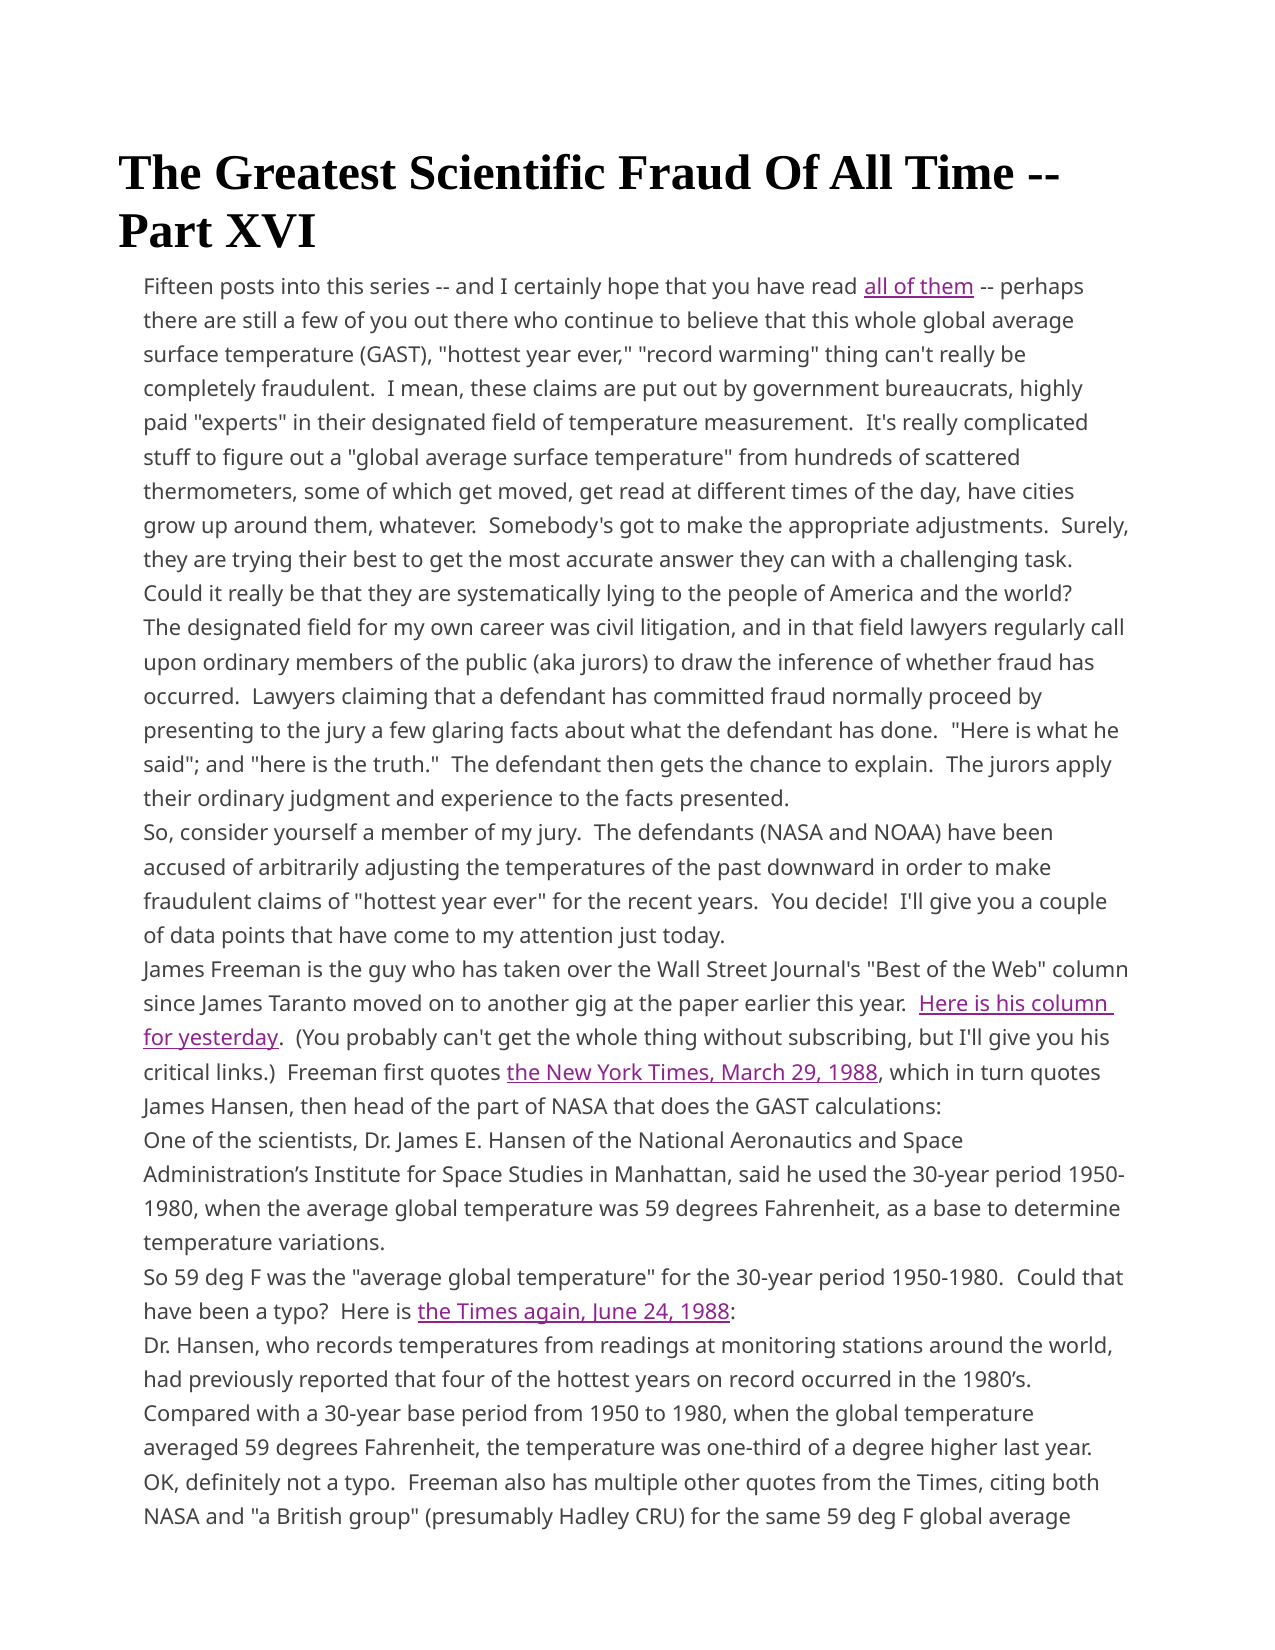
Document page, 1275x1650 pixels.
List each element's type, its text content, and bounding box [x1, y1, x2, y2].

text The designated field for my own career was civil litigation, and in that field lawyers regularly call upon ordinary members of the public (aka jurors) to draw the inference of whether fraud has occurred. Lawyers claiming that a defendant has committed fraud normally proceed by presenting to the jury a few glaring facts about what the defendant has done. "Here is what he said"; and "here is the truth." The defendant then gets the chance to explain. The jurors apply their ordinary judgment and experience to the facts presented. [143, 612, 1132, 813]
text Dr. Hansen, who records temperatures from readings at monitoring stations around the world, had previously reported that four of the hottest years on record occurred in the 1980’s. Compared with a 30-year base period from 1950 to 1980, when the global temperature averaged 59 degrees Fahrenheit, the temperature was one-third of a degree higher last year. [143, 1330, 1132, 1462]
text James Freeman is the guy who has taken over the Wall Street Journal's "Best of the Web" column since James Taranto moved on to another gig at the paper earlier this year. Here is his column for yesterday. (You probably can't get the whole thing without subscribing, but I'll give you his critical links.) Freeman first quotes the New York Times, March 29, 1988, which in turn quotes James Hansen, then head of the part of NASA that does the GAST calculations: [143, 954, 1132, 1120]
text One of the scientists, Dr. James E. Hansen of the National Aeronautics and Space Administration’s Institute for Space Studies in Manhattan, said he used the 30-year period 1950-1980, when the average global temperature was 59 degrees Fahrenheit, as a base to determine temperature variations. [143, 1125, 1132, 1257]
text So, consider yourself a member of my jury. The defendants (NASA and NOAA) have been accused of arbitrarily adjusting the temperatures of the past downward in order to make fraudulent claims of "hottest year ever" for the recent years. You decide! I'll give you a couple of data points that have come to my attention just today. [143, 817, 1132, 949]
text So 59 deg F was the "average global temperature" for the 30-year period 1950-1980. Could that have been a typo? Here is the Times again, June 24, 1988: [143, 1261, 1132, 1325]
subtitle The Greatest Scientific Fraud Of All Time -- Part XVI [118, 143, 1157, 258]
text OK, definitely not a typo. Freeman also has multiple other quotes from the Times, citing both NASA and "a British group" (presumably Hadley CRU) for the same 59 deg F global average [143, 1466, 1132, 1530]
text Fifteen posts into this series -- and I certainly hope that you have read all of them -- perhaps there are still a few of you out there who continue to believe that this whole global average surface temperature (GAST), "hottest year ever," "record warming" thing can't really be completely fraudulent. I mean, these claims are put out by government bureaucrats, highly paid "experts" in their designated field of temperature measurement. It's really complicated stuff to figure out a "global average surface temperature" from hundreds of scattered thermometers, some of which get moved, get read at different times of the day, have cities grow up around them, whatever. Somebody's got to make the appropriate adjustments. Surely, they are trying their best to get the most accurate answer they can with a challenging task. Could it really be that they are systematically lying to the people of America and the world? [143, 271, 1132, 608]
